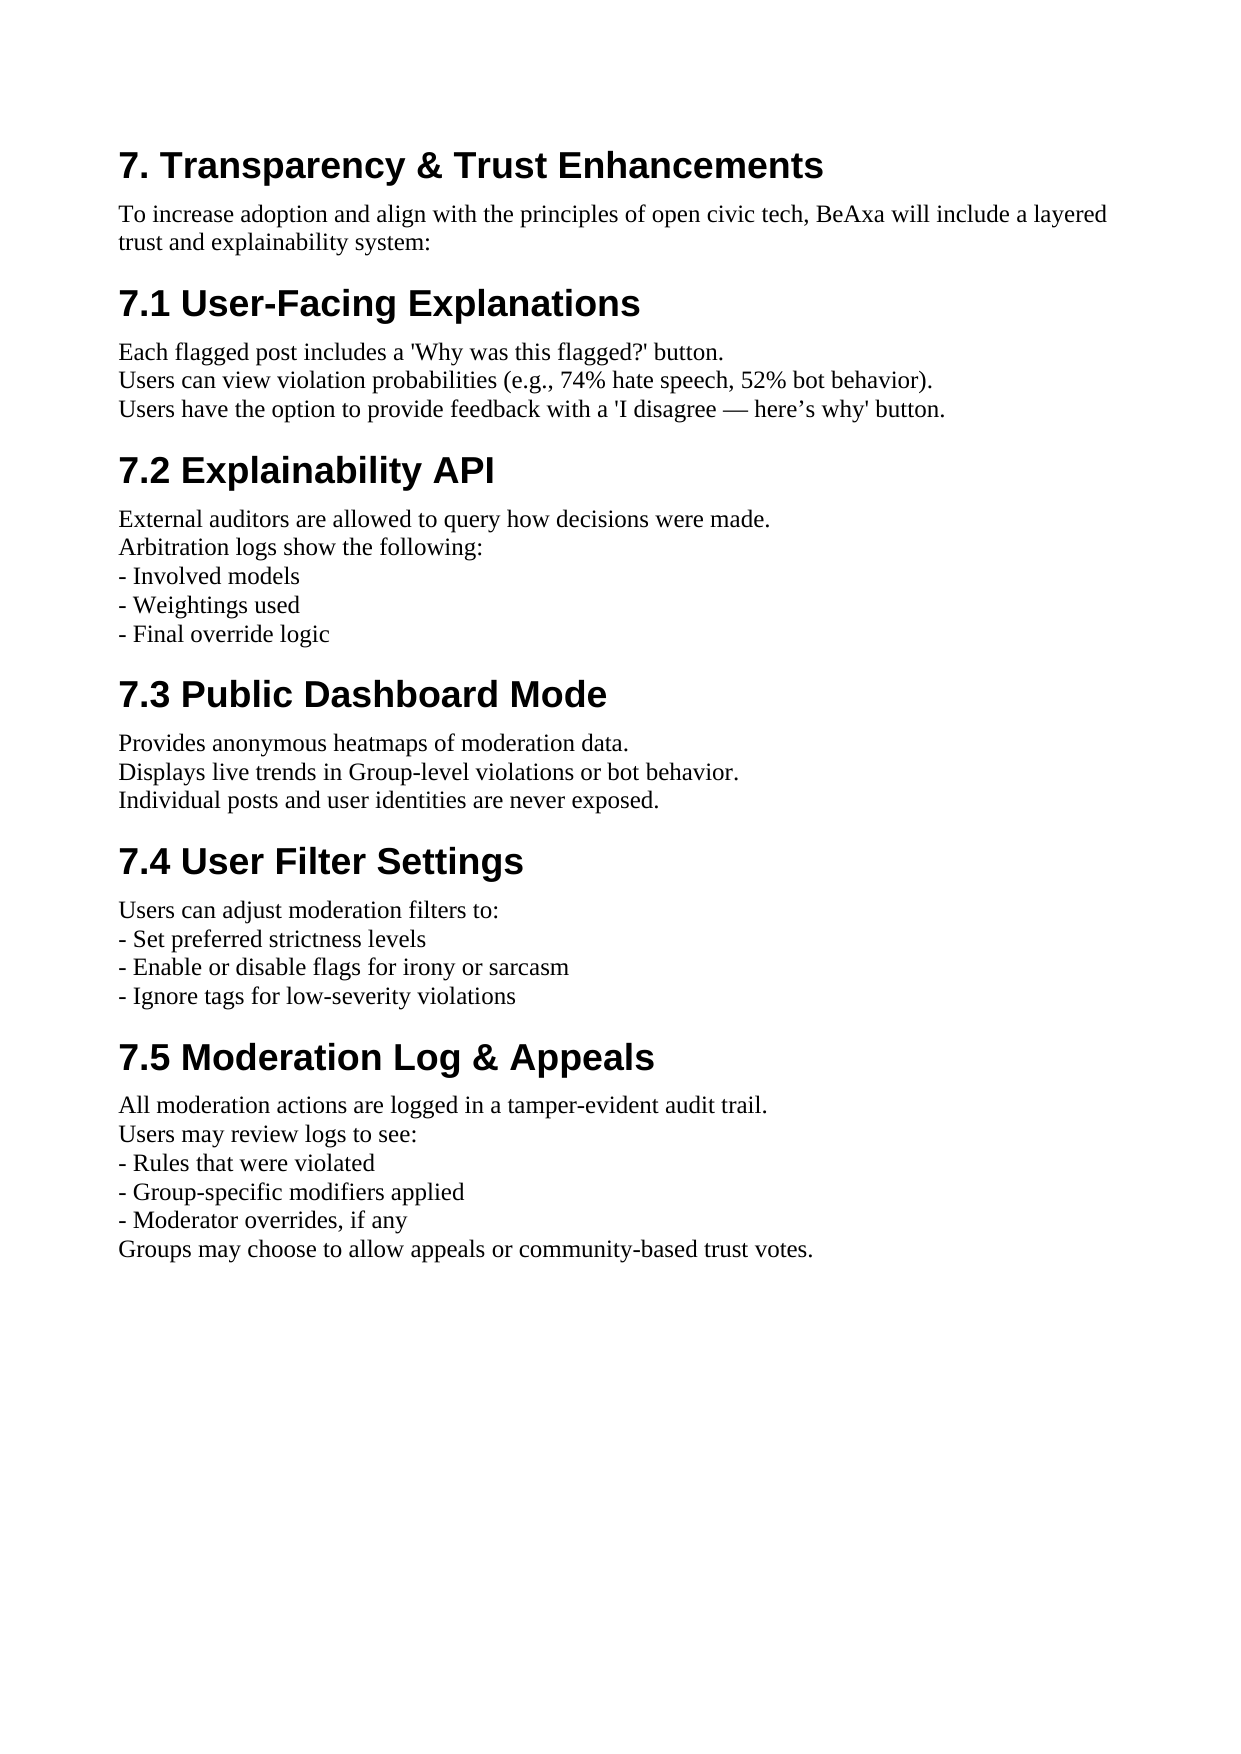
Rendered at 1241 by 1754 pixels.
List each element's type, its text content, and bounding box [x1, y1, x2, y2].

text Groups may choose to allow appeals or community-based trust votes. [118, 923, 1122, 952]
subtitle 7.2 Explainability API [118, 319, 1122, 348]
text Users have the option to provide feedback with a 'I disagree — here’s why' button. [118, 291, 1122, 319]
text Users can view violation probabilities (e.g., 74% hate speech, 52% bot behavior). [118, 262, 1122, 291]
text External auditors are allowed to query how decisions were made. [118, 348, 1122, 377]
text - Moderator overrides, if any [118, 894, 1122, 923]
text - Weightings used [118, 434, 1122, 463]
text - Ignore tags for low-severity violations [118, 722, 1122, 751]
text - Rules that were violated [118, 837, 1122, 866]
subtitle 7.3 Public Dashboard Mode [118, 492, 1122, 521]
text Provides anonymous heatmaps of moderation data. [118, 521, 1122, 549]
subtitle 7.5 Moderation Log & Appeals [118, 751, 1122, 779]
text - Enable or disable flags for irony or sarcasm [118, 693, 1122, 722]
text - Set preferred strictness levels [118, 664, 1122, 693]
subtitle 7.1 User-Facing Explanations [118, 204, 1122, 233]
text To increase adoption and align with the principles of open civic tech, BeAxa will include a layered trust and explainability system: [118, 147, 1122, 204]
subtitle 7.4 User Filter Settings [118, 607, 1122, 636]
text - Final override logic [118, 463, 1122, 492]
subtitle 7. Transparency & Trust Enhancements [118, 118, 1122, 147]
text Each flagged post includes a 'Why was this flagged?' button. [118, 233, 1122, 262]
text Users can adjust moderation filters to: [118, 636, 1122, 664]
text Users may review logs to see: [118, 808, 1122, 837]
text - Involved models [118, 406, 1122, 434]
text Displays live trends in Group-level violations or bot behavior. [118, 549, 1122, 578]
text Arbitration logs show the following: [118, 377, 1122, 406]
text Individual posts and user identities are never exposed. [118, 578, 1122, 607]
text All moderation actions are logged in a tamper-evident audit trail. [118, 779, 1122, 808]
text - Group-specific modifiers applied [118, 866, 1122, 894]
